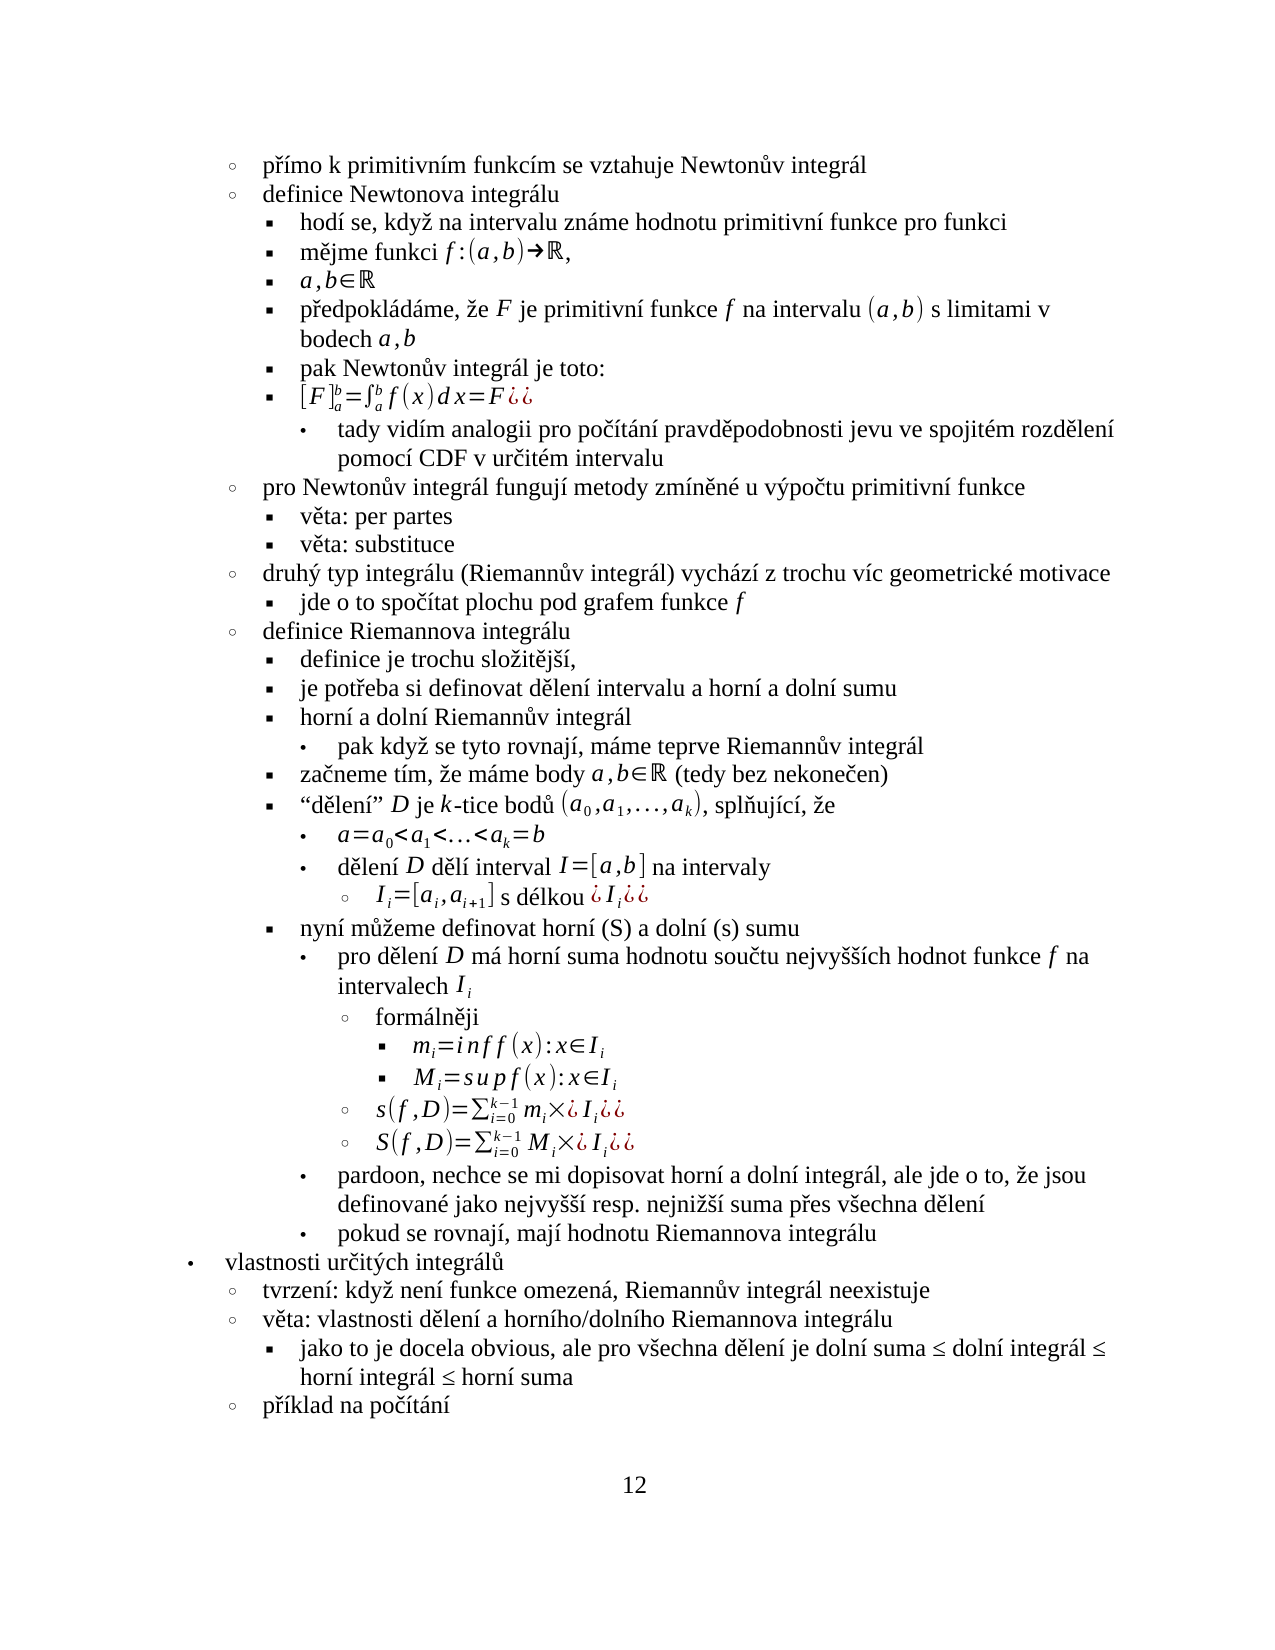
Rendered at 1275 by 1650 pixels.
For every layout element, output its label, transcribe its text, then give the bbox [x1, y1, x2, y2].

list příklad na počítání [225, 1391, 1125, 1419]
list je potřeba si definovat dělení intervalu a horní a dolní sumu [262, 673, 1125, 702]
list tady vidím analogii pro počítání pravděpodobnosti jevu ve spojitém rozdělení pomocí CDF v určitém intervalu [300, 414, 1125, 472]
list pro Newtonův integrál fungují metody zmíněné u výpočtu primitivní funkce [225, 472, 1125, 501]
list tvrzení: když není funkce omezená, Riemannův integrál neexistuje [225, 1276, 1125, 1304]
list jde o to spočítat plochu pod grafem funkce [262, 587, 1125, 616]
list formálněji [337, 1002, 1125, 1030]
list začneme tím, že máme body (tedy bez nekonečen) [262, 759, 1125, 788]
list pokud se rovnají, mají hodnotu Riemannova integrálu [300, 1218, 1125, 1247]
list přímo k primitivním funkcím se vztahuje Newtonův integrál [225, 150, 1125, 179]
list mějme funkci , [262, 236, 1125, 266]
list “dělení” je -tice bodů , splňující, že [262, 788, 1125, 820]
list s délkou [337, 880, 1125, 913]
list věta: substituce [262, 529, 1125, 558]
list druhý typ integrálu (Riemannův integrál) vychází z trochu víc geometrické motivace [225, 558, 1125, 587]
list pro dělení má horní suma hodnotu součtu nejvyšších hodnot funkce na intervalech [300, 941, 1125, 1002]
list jako to je docela obvious, ale pro všechna dělení je dolní suma ≤ dolní integrál ≤ horní integrál ≤ horní suma [262, 1333, 1125, 1391]
list dělení dělí interval na intervaly [300, 852, 1125, 880]
list předpokládáme, že je primitivní funkce na intervalu s limitami v bodech [262, 294, 1125, 353]
list pak Newtonův integrál je toto: [262, 353, 1125, 381]
list horní a dolní Riemannův integrál [262, 702, 1125, 731]
list vlastnosti určitých integrálů [187, 1247, 1125, 1276]
list definice Newtonova integrálu [225, 179, 1125, 207]
list pardoon, nechce se mi dopisovat horní a dolní integrál, ale jde o to, že jsou definované jako nejvyšší resp. nejnižší suma přes všechna dělení [300, 1161, 1125, 1218]
list hodí se, když na intervalu známe hodnotu primitivní funkce pro funkci [262, 207, 1125, 236]
list definice je trochu složitější, [262, 644, 1125, 673]
list definice Riemannova integrálu [225, 616, 1125, 644]
list věta: vlastnosti dělení a horního/dolního Riemannova integrálu [225, 1304, 1125, 1333]
list pak když se tyto rovnají, máme teprve Riemannův integrál [300, 731, 1125, 759]
list věta: per partes [262, 501, 1125, 529]
list nyní můžeme definovat horní (S) a dolní (s) sumu [262, 913, 1125, 941]
